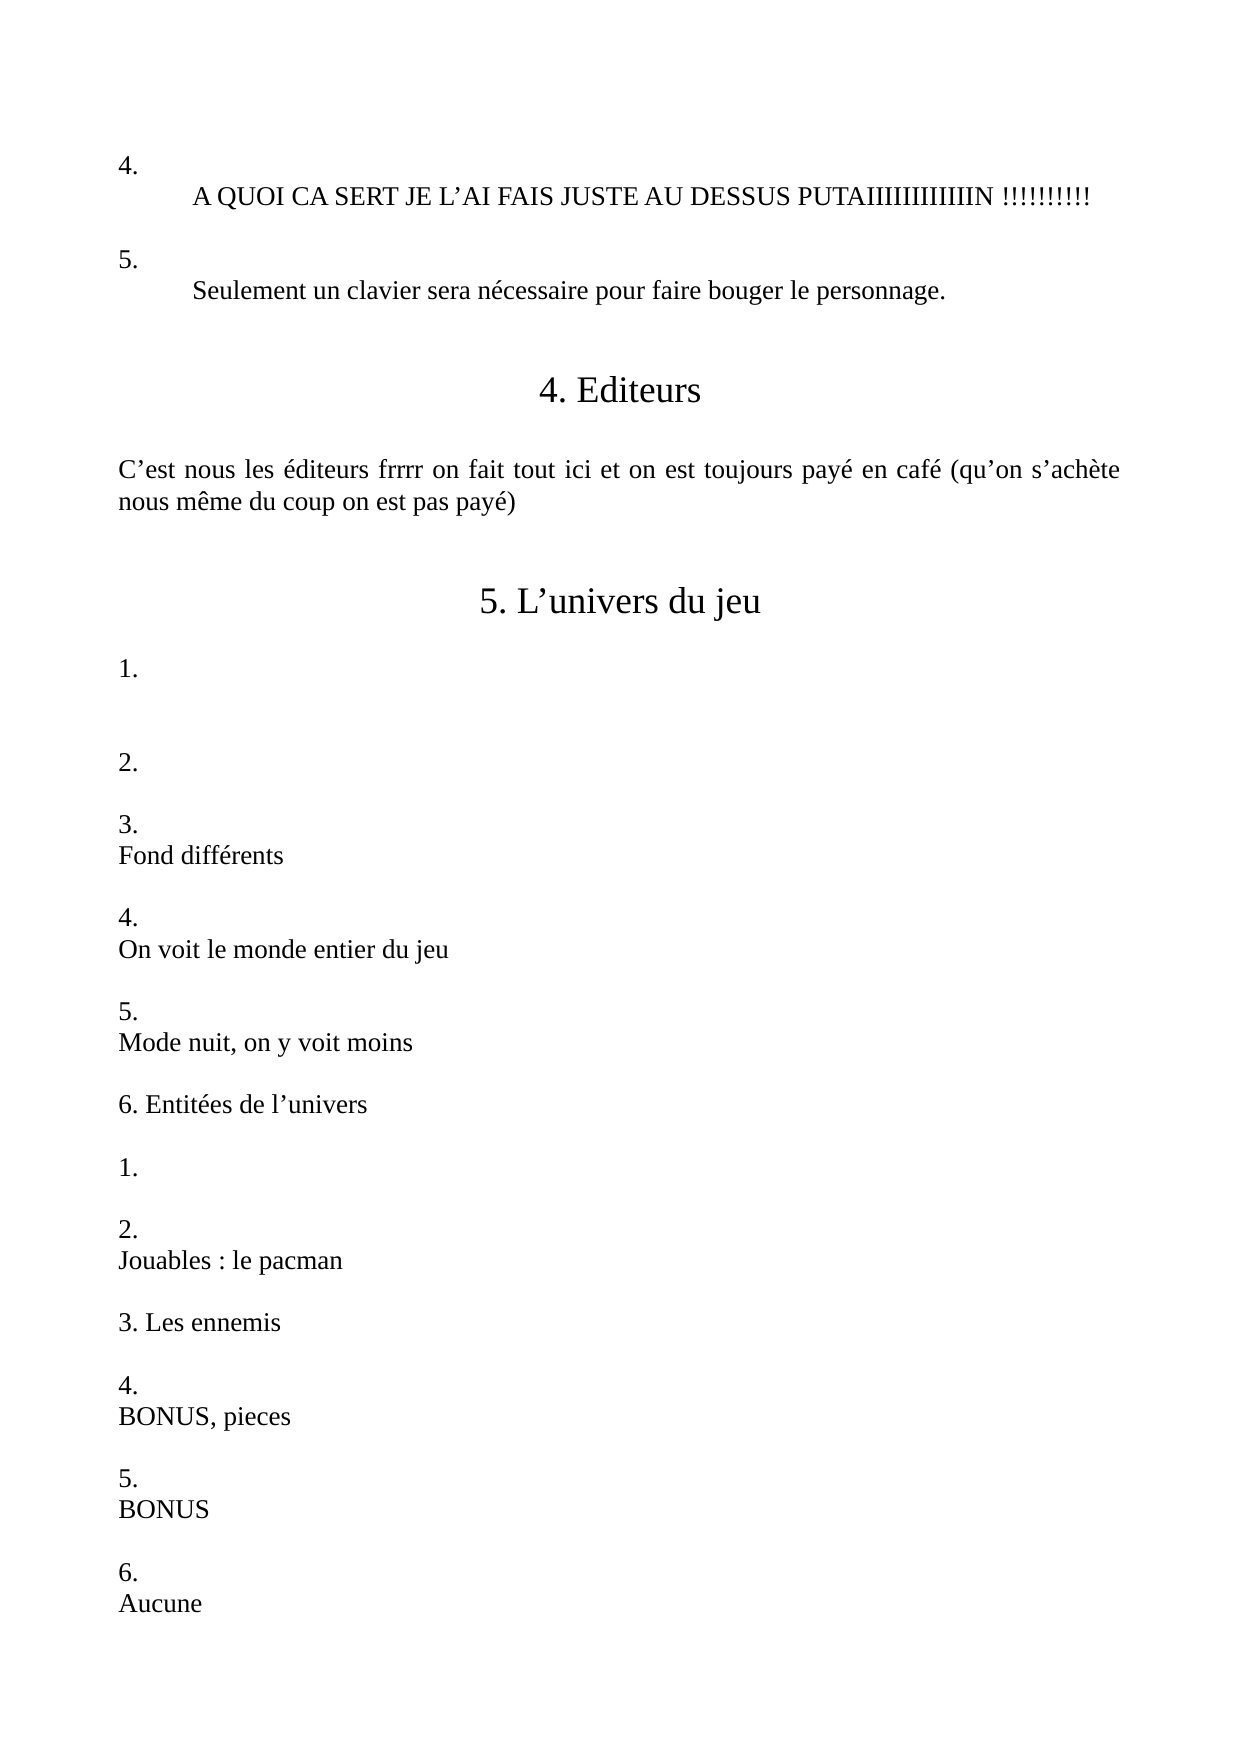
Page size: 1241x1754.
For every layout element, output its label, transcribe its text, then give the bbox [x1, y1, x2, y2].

text C’est nous les éditeurs frrrr on fait tout ici et on est toujours payé en café (qu’on s’achète nous même du coup on est pas payé) [118, 453, 1122, 516]
text 5. L’univers du jeu [118, 578, 1122, 621]
text 4. [118, 902, 1122, 933]
text Seulement un clavier sera nécessaire pour faire bouger le personnage. [118, 274, 1122, 305]
text 3. Les ennemis [118, 1306, 1122, 1338]
text 4. Editeurs [118, 367, 1122, 410]
text 6. Entitées de l’univers [118, 1088, 1122, 1119]
text 2. [118, 746, 1122, 777]
text 3. [118, 808, 1122, 839]
text 1. [118, 1151, 1122, 1182]
text 2. [118, 1213, 1122, 1244]
text 6. [118, 1556, 1122, 1587]
text 5. [118, 243, 1122, 274]
text A QUOI CA SERT JE L’AI FAIS JUSTE AU DESSUS PUTAIIIIIIIIIIIIN !!!!!!!!!! [118, 180, 1122, 212]
text 4. [118, 149, 1122, 180]
text Jouables : le pacman [118, 1244, 1122, 1275]
text Mode nuit, on y voit moins [118, 1026, 1122, 1057]
text 1. [118, 652, 1122, 683]
text On voit le monde entier du jeu [118, 933, 1122, 964]
text 5. [118, 1462, 1122, 1493]
text BONUS, pieces [118, 1400, 1122, 1431]
text BONUS [118, 1493, 1122, 1524]
text 4. [118, 1369, 1122, 1400]
text Aucune [118, 1587, 1122, 1618]
text Fond différents [118, 839, 1122, 870]
text 5. [118, 995, 1122, 1026]
